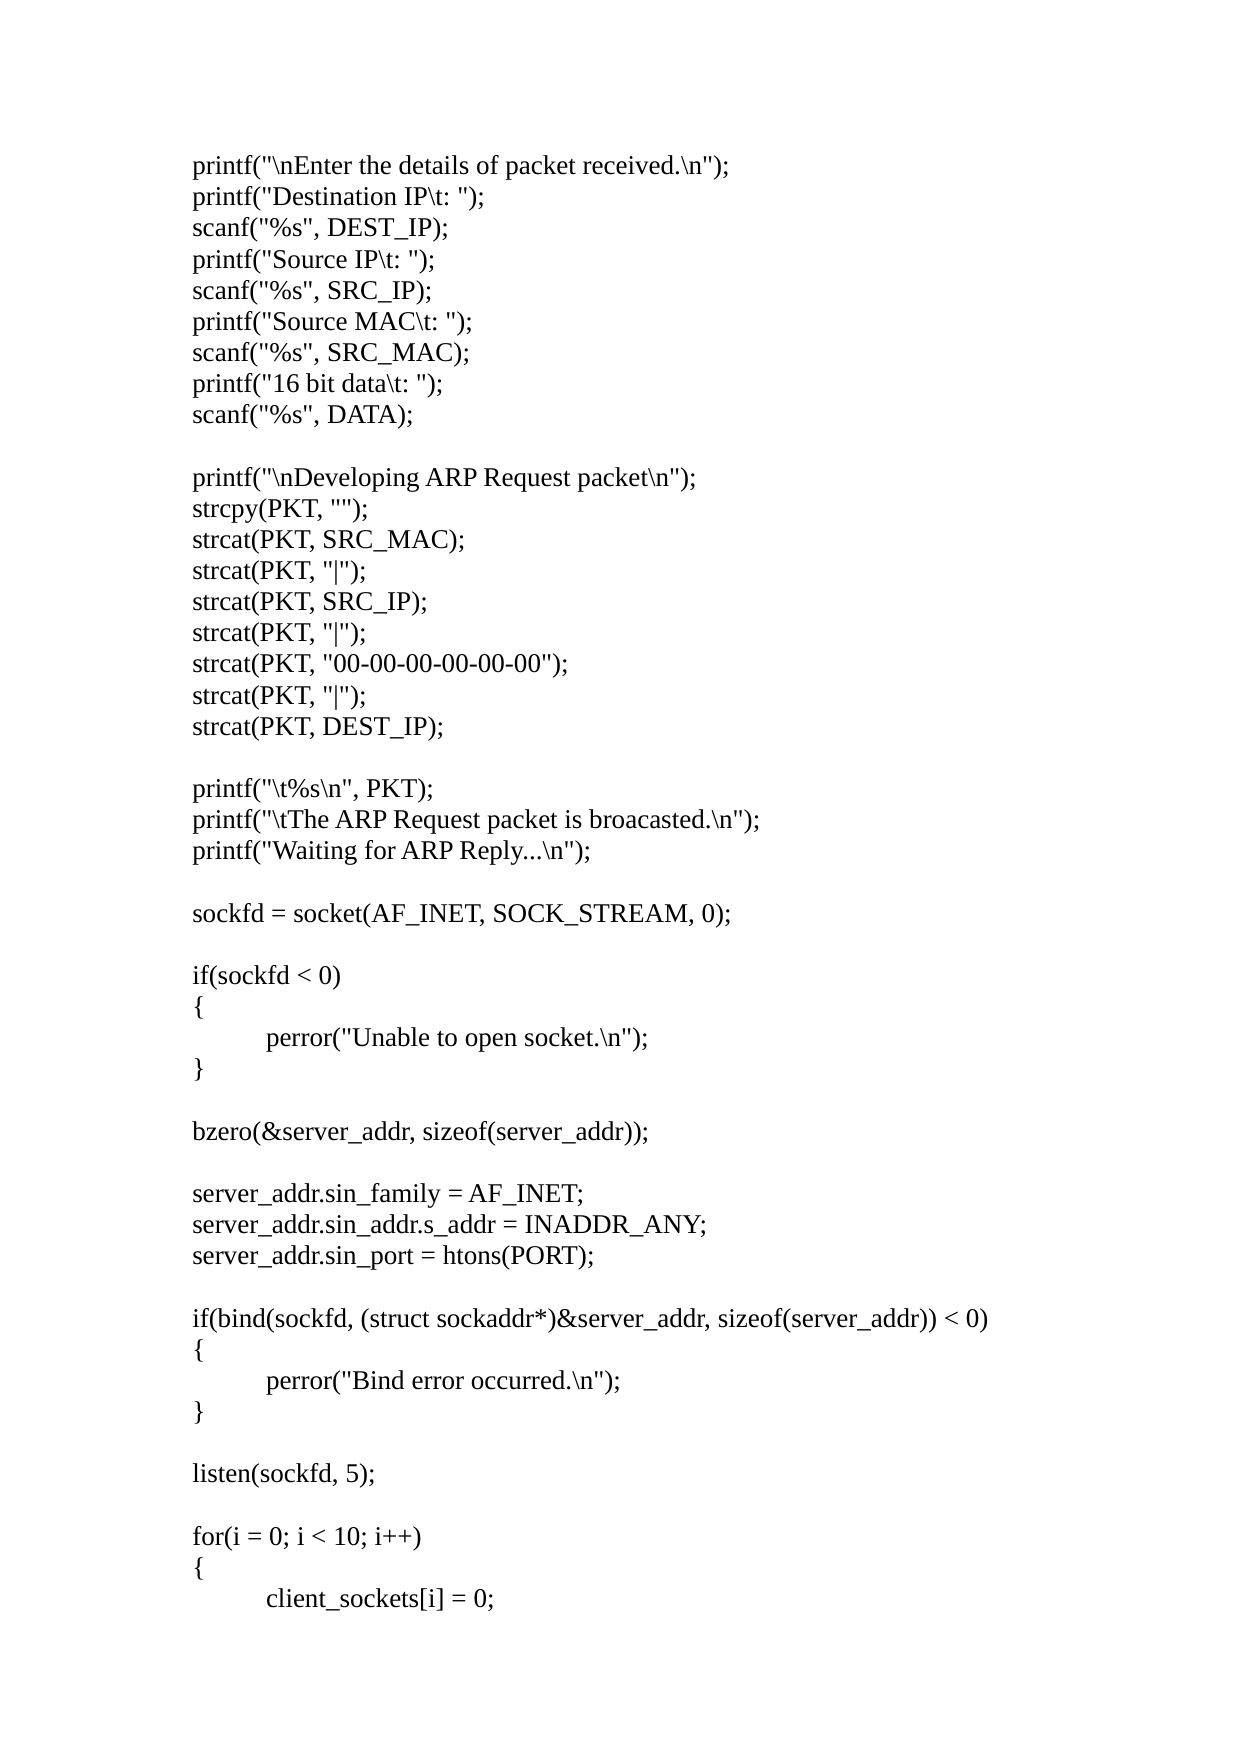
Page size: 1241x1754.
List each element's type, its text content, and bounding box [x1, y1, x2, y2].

text strcpy(PKT, ""); [118, 492, 1122, 523]
text strcat(PKT, "00-00-00-00-00-00"); [118, 648, 1122, 679]
text strcat(PKT, SRC_MAC); [118, 523, 1122, 554]
text printf("\tThe ARP Request packet is broacasted.\n"); [118, 803, 1122, 834]
text server_addr.sin_addr.s_addr = INADDR_ANY; [118, 1208, 1122, 1239]
text strcat(PKT, DEST_IP); [118, 710, 1122, 741]
text printf("\t%s\n", PKT); [118, 772, 1122, 803]
text printf("Source MAC\t: "); [118, 305, 1122, 336]
text perror("Unable to open socket.\n"); [118, 1021, 1122, 1052]
text if(sockfd < 0) [118, 959, 1122, 990]
text printf("\nEnter the details of packet received.\n"); [118, 149, 1122, 180]
text scanf("%s", SRC_MAC); [118, 336, 1122, 367]
text printf("Source IP\t: "); [118, 243, 1122, 274]
text printf("Waiting for ARP Reply...\n"); [118, 834, 1122, 866]
text server_addr.sin_family = AF_INET; [118, 1177, 1122, 1208]
text } [118, 1052, 1122, 1084]
text scanf("%s", SRC_IP); [118, 274, 1122, 305]
text { [118, 1551, 1122, 1582]
text strcat(PKT, "|"); [118, 616, 1122, 648]
text printf("\nDeveloping ARP Request packet\n"); [118, 461, 1122, 492]
text if(bind(sockfd, (struct sockaddr*)&server_addr, sizeof(server_addr)) < 0) [118, 1302, 1122, 1333]
text strcat(PKT, "|"); [118, 679, 1122, 710]
text strcat(PKT, SRC_IP); [118, 585, 1122, 616]
text printf("Destination IP\t: "); [118, 180, 1122, 212]
text strcat(PKT, "|"); [118, 554, 1122, 585]
text listen(sockfd, 5); [118, 1457, 1122, 1488]
text perror("Bind error occurred.\n"); [118, 1364, 1122, 1395]
text server_addr.sin_port = htons(PORT); [118, 1239, 1122, 1271]
text } [118, 1395, 1122, 1426]
text bzero(&server_addr, sizeof(server_addr)); [118, 1115, 1122, 1146]
text client_sockets[i] = 0; [118, 1582, 1122, 1613]
text for(i = 0; i < 10; i++) [118, 1520, 1122, 1551]
text sockfd = socket(AF_INET, SOCK_STREAM, 0); [118, 897, 1122, 928]
text scanf("%s", DATA); [118, 398, 1122, 429]
text printf("16 bit data\t: "); [118, 367, 1122, 398]
text { [118, 1333, 1122, 1364]
text scanf("%s", DEST_IP); [118, 212, 1122, 243]
text { [118, 990, 1122, 1021]
